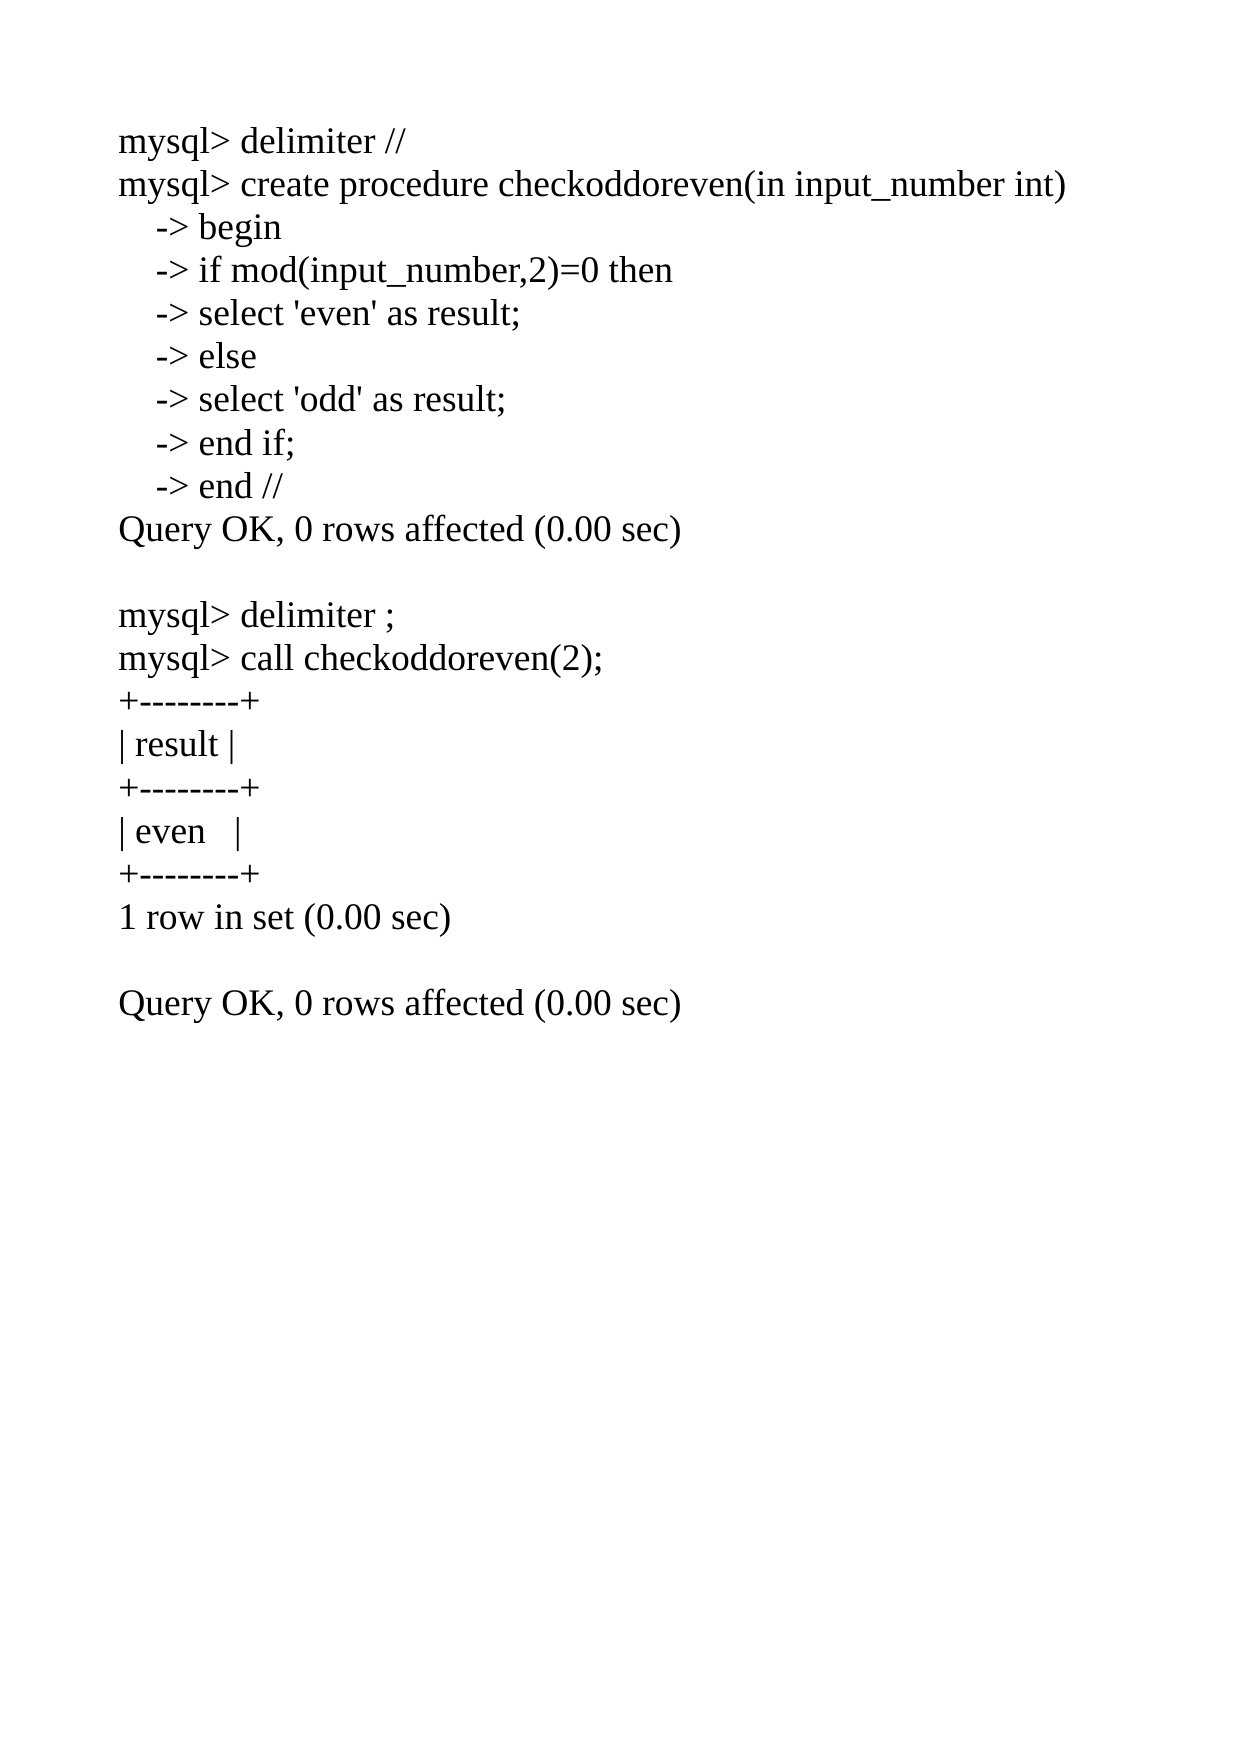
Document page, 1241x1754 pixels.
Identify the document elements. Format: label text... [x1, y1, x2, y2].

text +--------+ [118, 679, 1122, 722]
text -> begin [118, 204, 1122, 247]
text +--------+ [118, 851, 1122, 894]
text -> end if; [118, 420, 1122, 463]
text Query OK, 0 rows affected (0.00 sec) [118, 506, 1122, 549]
text mysql> create procedure checkoddoreven(in input_number int) [118, 161, 1122, 204]
text | even | [118, 808, 1122, 851]
text -> if mod(input_number,2)=0 then [118, 247, 1122, 291]
text mysql> call checkoddoreven(2); [118, 636, 1122, 679]
text mysql> delimiter ; [118, 592, 1122, 636]
text -> end // [118, 463, 1122, 506]
text -> select 'even' as result; [118, 291, 1122, 334]
text -> else [118, 334, 1122, 377]
text +--------+ [118, 765, 1122, 808]
text mysql> delimiter // [118, 118, 1122, 161]
text -> select 'odd' as result; [118, 377, 1122, 420]
text 1 row in set (0.00 sec) [118, 894, 1122, 937]
text Query OK, 0 rows affected (0.00 sec) [118, 981, 1122, 1024]
text | result | [118, 722, 1122, 765]
